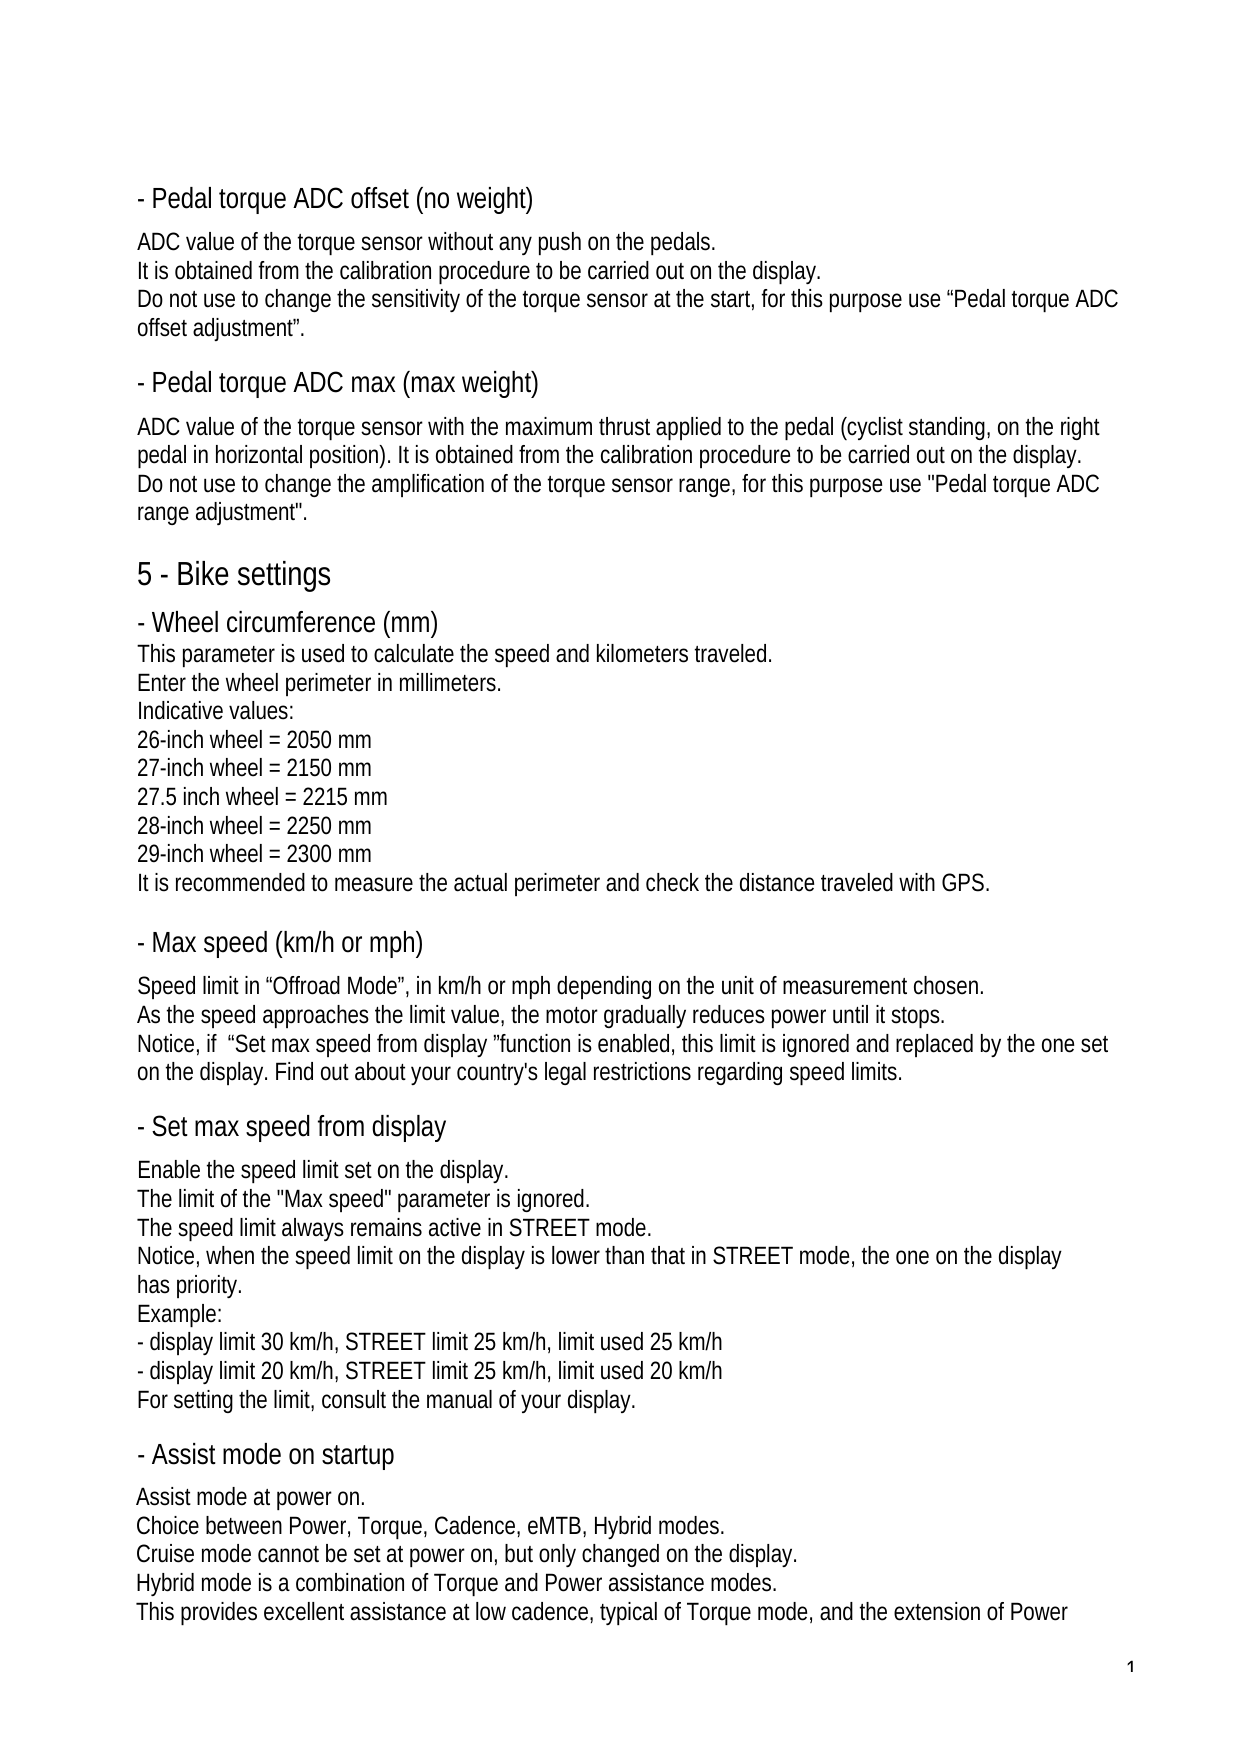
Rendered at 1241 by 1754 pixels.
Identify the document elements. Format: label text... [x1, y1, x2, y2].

subtitle Notice, if “Set max speed from display ”function is enabled, this limit is ignored and replaced by the one set on the display. Find out about your country's legal restrictions regarding speed limits. [137, 1028, 1122, 1086]
text - Max speed (km/h or mph) [137, 925, 1122, 959]
text Choice between Power, Torque, Cadence, eMTB, Hybrid modes. [136, 1511, 1122, 1539]
text 27-inch wheel = 2150 mm [137, 753, 1122, 782]
subtitle For setting the limit, consult the manual of your display. [137, 1384, 1122, 1413]
text It is recommended to measure the actual perimeter and check the distance traveled with GPS. [137, 868, 1122, 897]
text - Assist mode on startup [137, 1437, 1122, 1470]
text 5 - Bike settings [137, 555, 1122, 593]
text Example: [137, 1299, 1122, 1327]
text has priority. [137, 1270, 1122, 1299]
text 27.5 inch wheel = 2215 mm [137, 782, 1122, 811]
text 29-inch wheel = 2300 mm [137, 839, 1122, 868]
text Enter the wheel perimeter in millimeters. [137, 667, 1122, 696]
text Enable the speed limit set on the display. [137, 1155, 1122, 1184]
text The speed limit always remains active in STREET mode. [137, 1213, 1122, 1241]
text This parameter is used to calculate the speed and kilometers traveled. [137, 639, 1122, 667]
text - display limit 20 km/h, STREET limit 25 km/h, limit used 20 km/h [137, 1356, 1122, 1384]
text Assist mode at power on. [136, 1482, 1122, 1511]
text - Wheel circumference (mm) [137, 605, 1122, 639]
subtitle Speed ​​limit in “Offroad Mode”, in km/h or mph depending on the unit of measurement chosen. [137, 971, 1122, 1000]
text Notice, when the speed limit on the display is lower than that in STREET mode, the one on the display [137, 1241, 1122, 1270]
text Indicative values: [137, 696, 1122, 725]
text Do not use to change the sensitivity of the torque sensor at the start, for this purpose use “Pedal torque ADC offset adjustment”. [137, 284, 1122, 342]
subtitle Do not use to change the amplification of the torque sensor range, for this purpose use "Pedal torque ADC range adjustment". [137, 469, 1122, 526]
subtitle ADC value of the torque sensor with the maximum thrust applied to the pedal (cyclist standing, on the right pedal in horizontal position). It is obtained from the calibration procedure to be carried out on the display. [137, 411, 1122, 469]
text It is obtained from the calibration procedure to be carried out on the display. [137, 256, 1122, 284]
text 28-inch wheel = 2250 mm [137, 811, 1122, 839]
text - display limit 30 km/h, STREET limit 25 km/h, limit used 25 km/h [137, 1327, 1122, 1356]
text Hybrid mode is a combination of Torque and Power assistance modes. [136, 1568, 1122, 1597]
text The limit of the "Max speed" parameter is ignored. [137, 1184, 1122, 1213]
text Cruise mode cannot be set at power on, but only changed on the display. [136, 1539, 1122, 1568]
text - Set max speed from display [137, 1109, 1122, 1143]
subtitle As the speed approaches the limit value, the motor gradually reduces power until it stops. [137, 1000, 1122, 1028]
text 26-inch wheel = 2050 mm [137, 725, 1122, 753]
text This provides excellent assistance at low cadence, typical of Torque mode, and the extension of Power [136, 1597, 1122, 1625]
text - Pedal torque ADC offset (no weight) [137, 181, 1122, 214]
text - Pedal torque ADC max (max weight) [137, 366, 1122, 399]
text ADC value of the torque sensor without any push on the pedals. [137, 227, 1122, 256]
